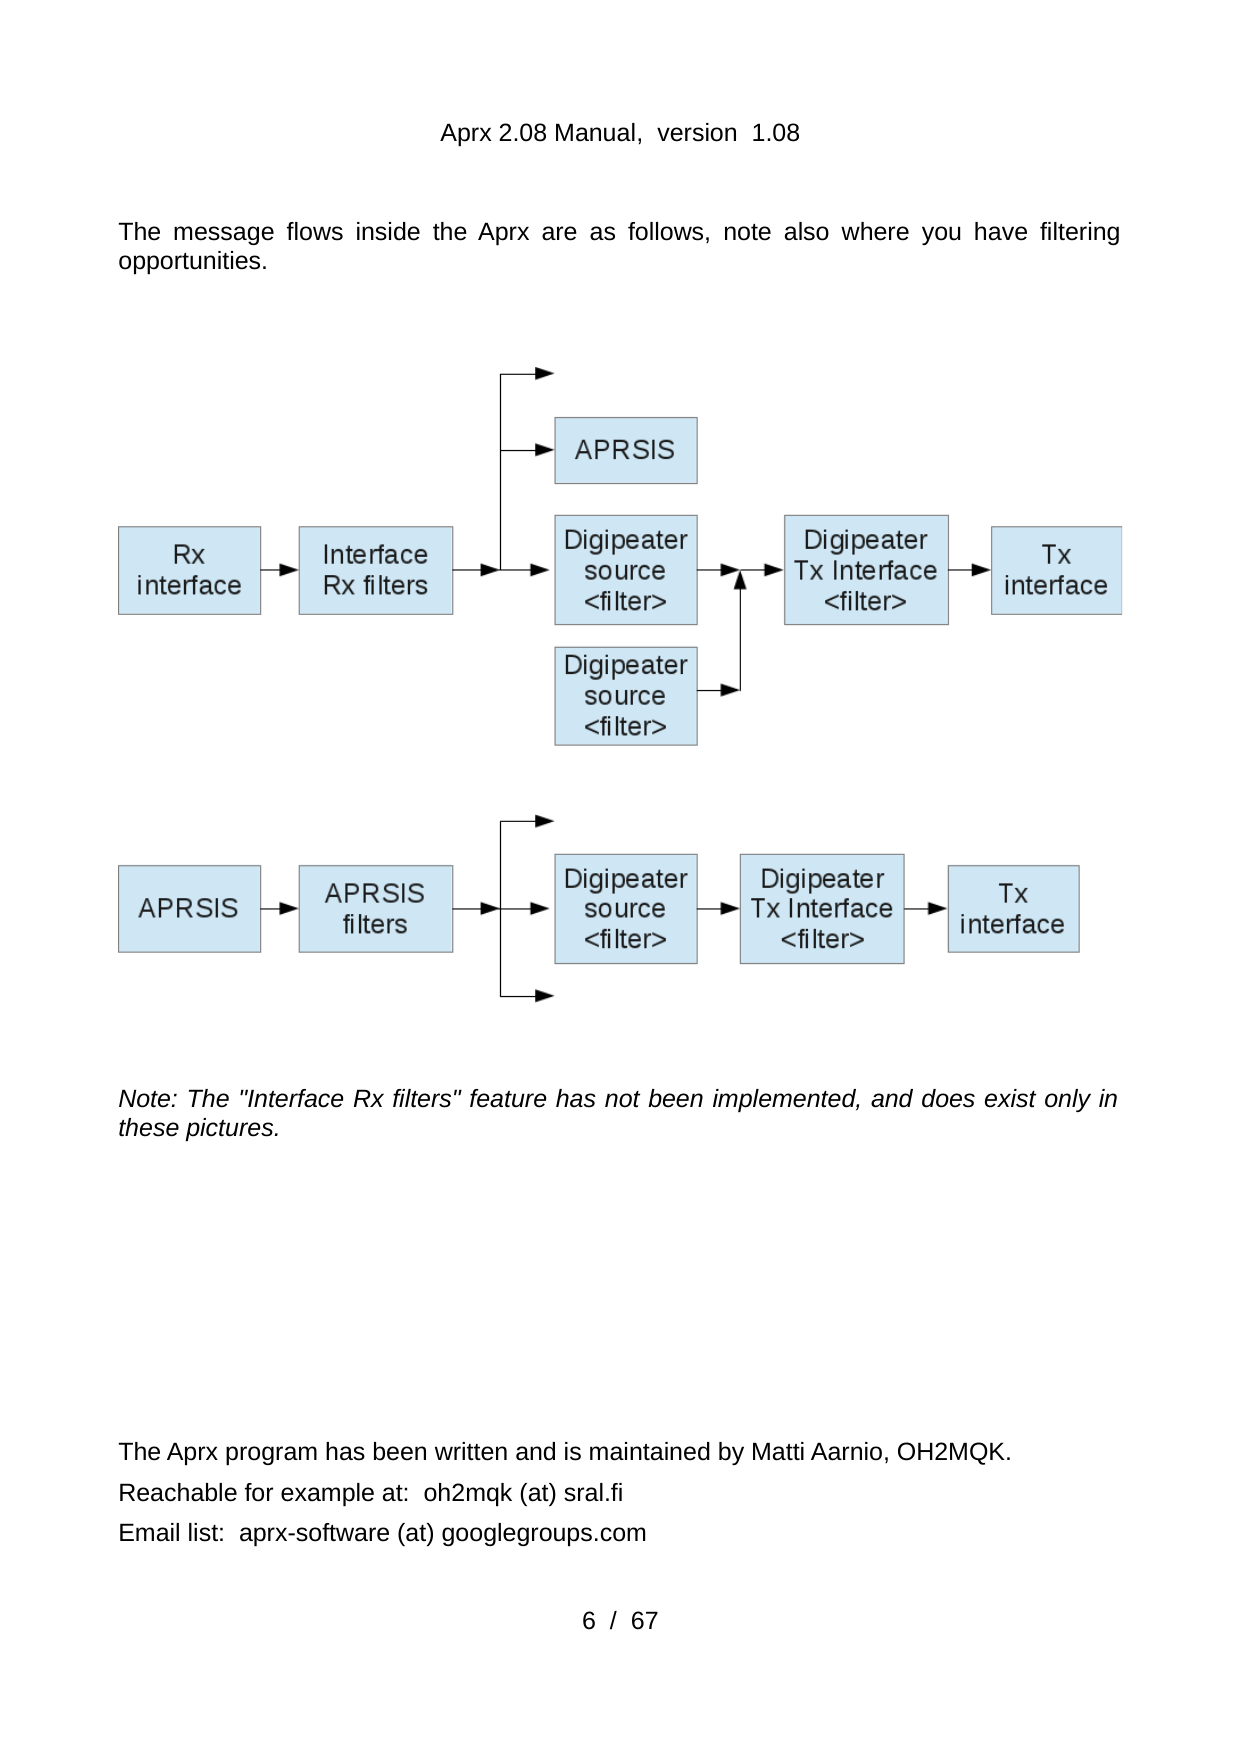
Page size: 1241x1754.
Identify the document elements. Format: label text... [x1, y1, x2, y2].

text Note: The "Interface Rx filters" feature has not been implemented, and does exist only in these pictures. [118, 1084, 1122, 1142]
text The Aprx program has been written and is maintained by Matti Aarnio, OH2MQK. [118, 1437, 1122, 1466]
text The message flows inside the Aprx are as follows, note also where you have filtering opportunities. [118, 217, 1122, 274]
text Email list: aprx-software (at) googlegroups.com [118, 1518, 1122, 1547]
picture [118, 367, 1123, 1004]
text Reachable for example at: oh2mqk (at) sral.fi [118, 1478, 1122, 1506]
